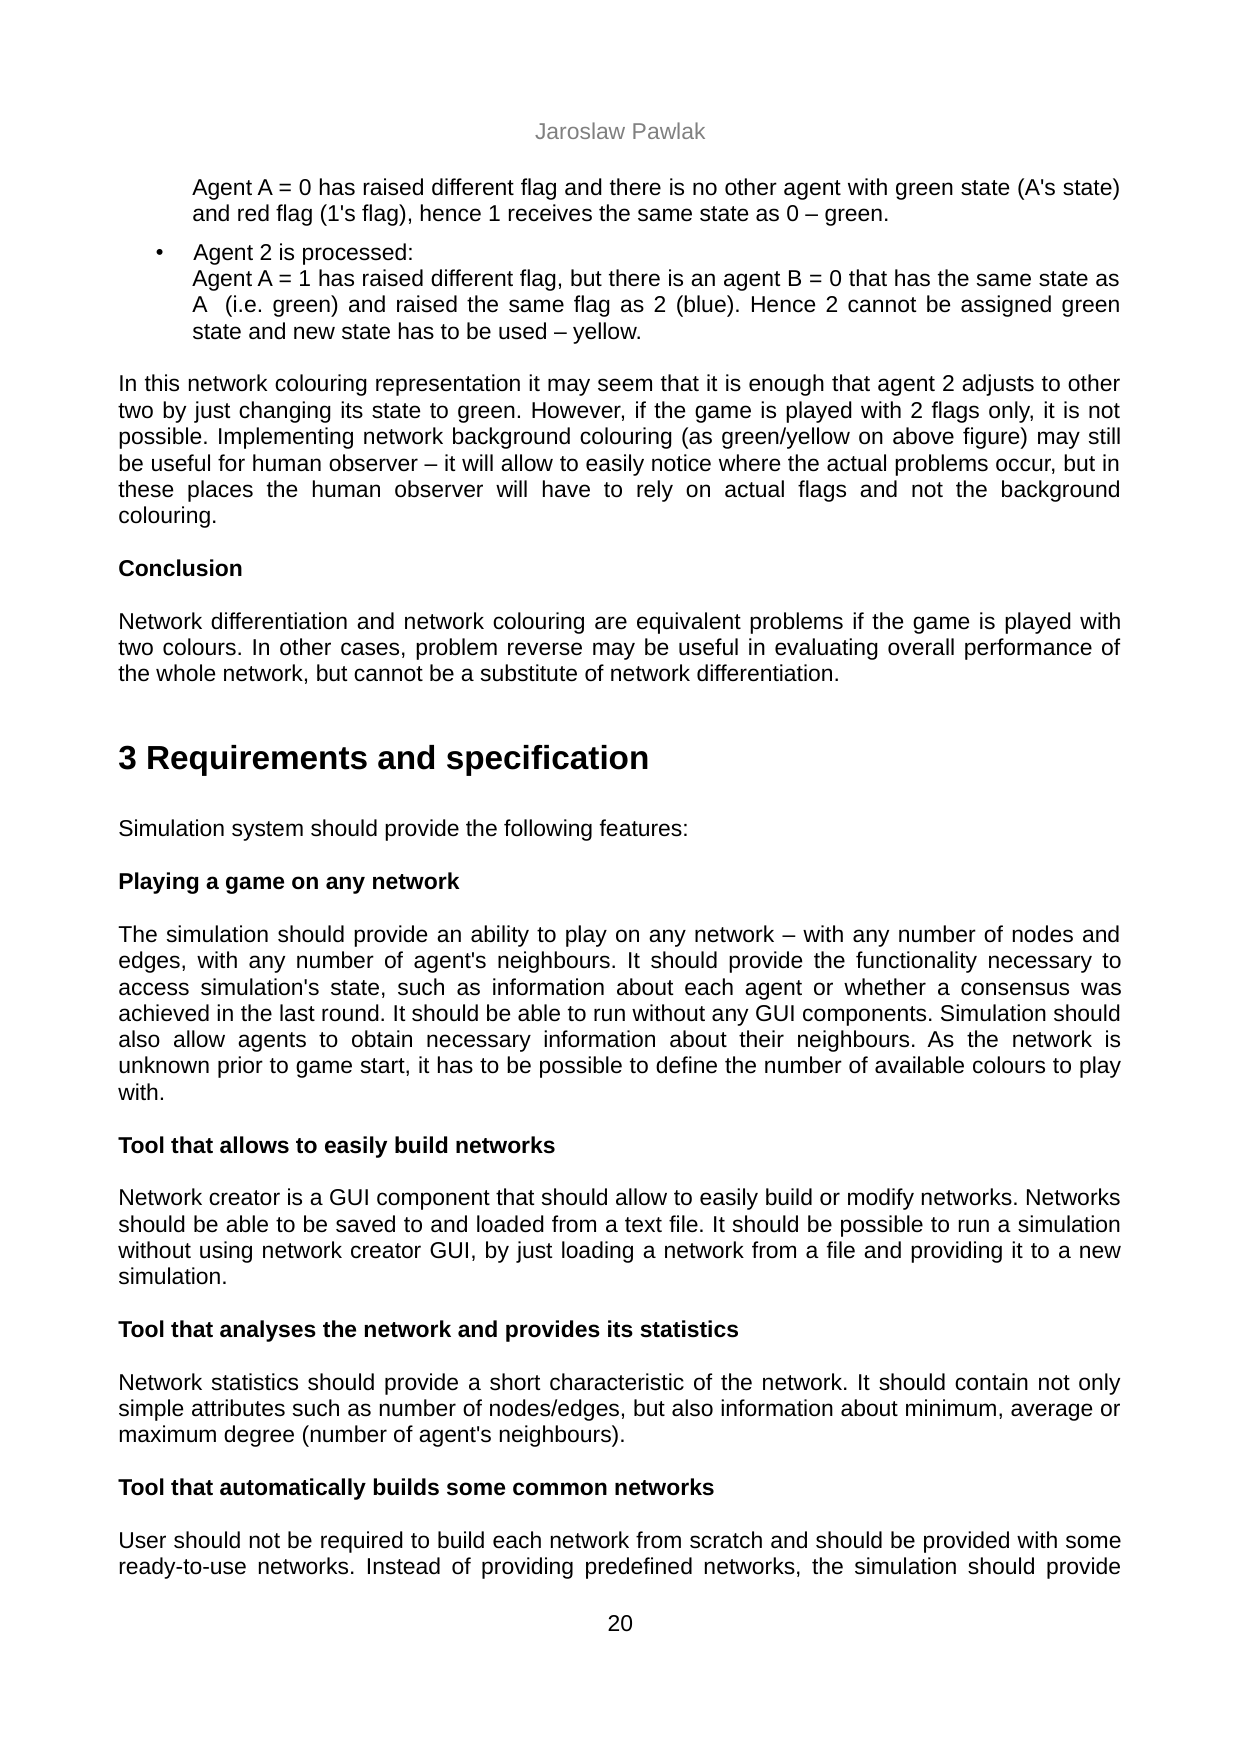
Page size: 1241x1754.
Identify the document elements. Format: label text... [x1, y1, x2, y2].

list Playing a game on any network [118, 868, 1122, 894]
text Agent A = 0 has raised different flag and there is no other agent with green state (A's state) and red flag (1's flag), hence 1 receives the same state as 0 – green. [192, 174, 1122, 227]
list Tool that automatically builds some common networks [118, 1474, 1122, 1501]
subtitle 3 Requirements and specification [118, 738, 1122, 776]
text Network creator is a GUI component that should allow to easily build or modify networks. Networks should be able to be saved to and loaded from a text file. It should be possible to run a simulation without using network creator GUI, by just loading a network from a file and providing it to a new simulation. [118, 1184, 1122, 1290]
list Tool that analyses the network and provides its statistics [118, 1316, 1122, 1342]
text Network differentiation and network colouring are equivalent problems if the game is played with two colours. In other cases, problem reverse may be useful in evaluating overall performance of the whole network, but cannot be a substitute of network differentiation. [118, 608, 1122, 687]
text Agent A = 1 has raised different flag, but there is an agent B = 0 that has the same state as A (i.e. green) and raised the same flag as 2 (blue). Hence 2 cannot be assigned green state and new state has to be used – yellow. [192, 265, 1122, 344]
text Conclusion [118, 555, 1122, 581]
list Agent 2 is processed: [156, 239, 1122, 265]
text Network statistics should provide a short characteristic of the network. It should contain not only simple attributes such as number of nodes/edges, but also information about minimum, average or maximum degree (number of agent's neighbours). [118, 1369, 1122, 1448]
text Simulation system should provide the following features: [118, 815, 1122, 842]
text The simulation should provide an ability to play on any network – with any number of nodes and edges, with any number of agent's neighbours. It should provide the functionality necessary to access simulation's state, such as information about each agent or whether a consensus was achieved in the last round. It should be able to run without any GUI components. Simulation should also allow agents to obtain necessary information about their neighbours. As the network is unknown prior to game start, it has to be possible to define the number of available colours to play with. [118, 921, 1122, 1105]
text In this network colouring representation it may seem that it is enough that agent 2 adjusts to other two by just changing its state to green. However, if the game is played with 2 flags only, it is not possible. Implementing network background colouring (as green/yellow on above figure) may still be useful for human observer – it will allow to easily notice where the actual problems occur, but in these places the human observer will have to rely on actual flags and not the background colouring. [118, 370, 1122, 528]
text User should not be required to build each network from scratch and should be provided with some ready-to-use networks. Instead of providing predefined networks, the simulation should provide [118, 1527, 1122, 1579]
list Tool that allows to easily build networks [118, 1132, 1122, 1158]
